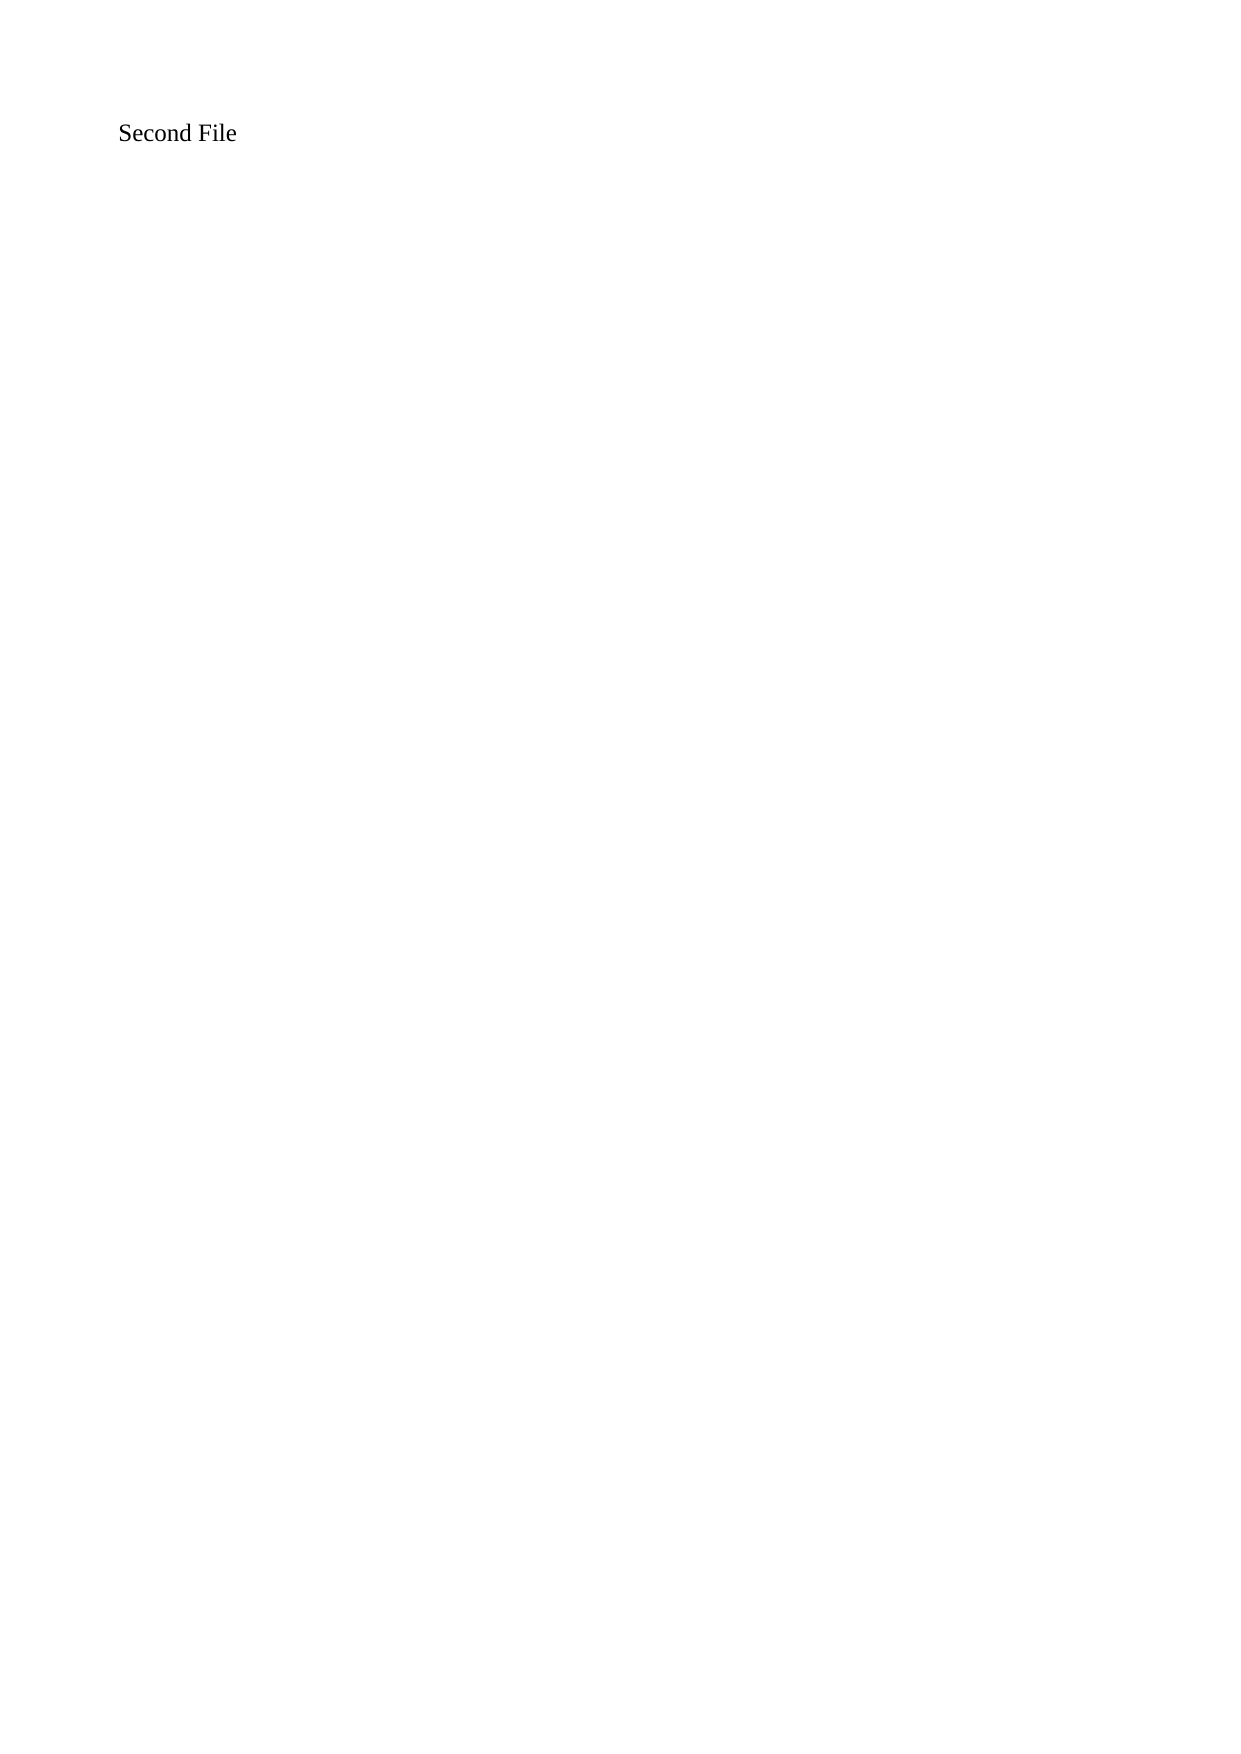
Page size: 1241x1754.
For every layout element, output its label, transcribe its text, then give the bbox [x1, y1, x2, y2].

text Second File [118, 118, 1122, 147]
